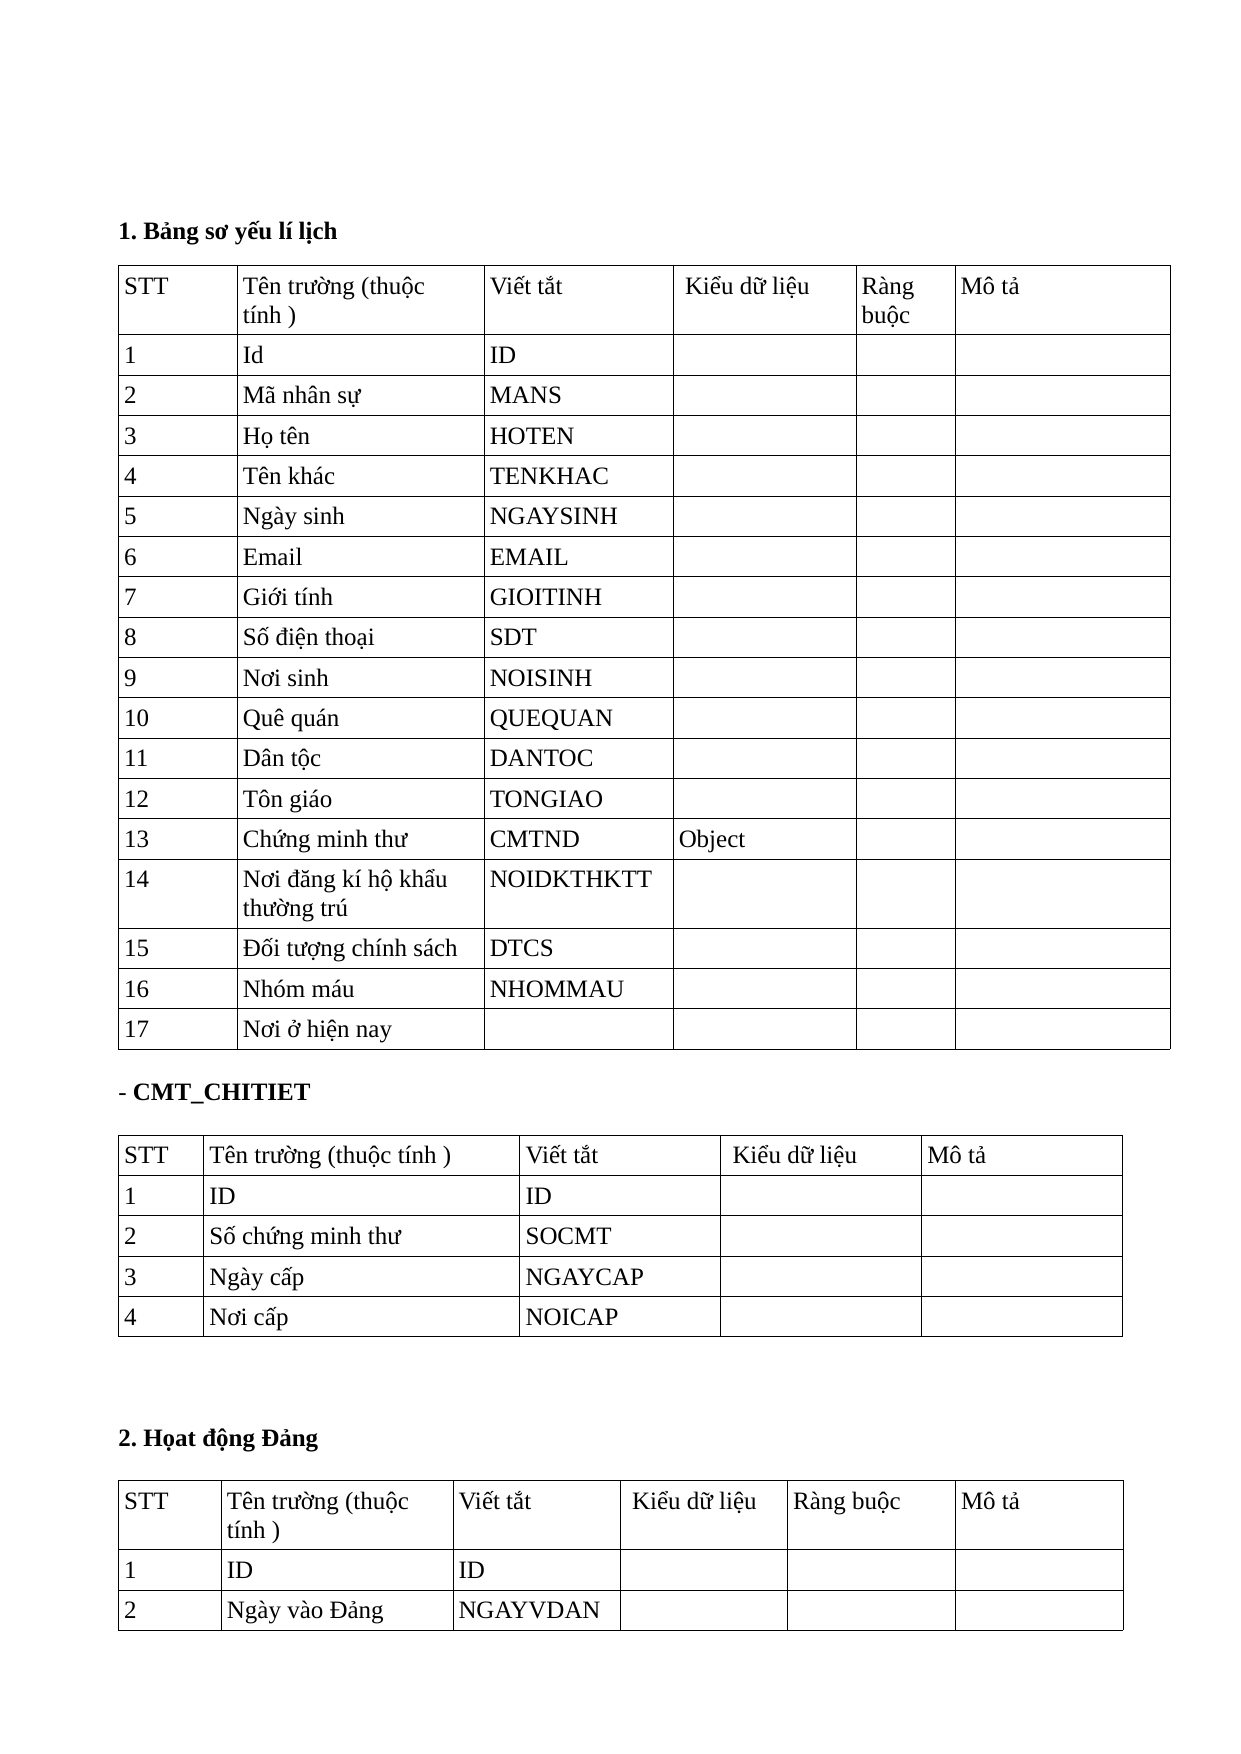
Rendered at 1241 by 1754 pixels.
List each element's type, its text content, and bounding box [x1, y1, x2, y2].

table_cell [857, 969, 955, 1008]
table_cell [788, 1591, 955, 1630]
table_cell Tên khác [238, 456, 484, 496]
text - CMT_CHITIET [118, 1077, 1122, 1106]
table_cell [857, 819, 955, 858]
table_cell SDT [485, 618, 673, 657]
table_cell GIOITINH [485, 577, 673, 617]
table_cell [956, 376, 1170, 415]
table_cell Id [238, 335, 484, 375]
table_cell [956, 929, 1170, 968]
table_cell [674, 658, 856, 697]
table_cell [922, 1297, 1122, 1336]
table_cell Chứng minh thư [238, 819, 484, 858]
table_cell Nơi đăng kí hộ khẩu thường trú [238, 860, 484, 927]
table_cell [621, 1550, 787, 1589]
table_cell [857, 739, 955, 778]
table_cell MANS [485, 376, 673, 415]
table_header Viết tắt [485, 266, 673, 334]
table_cell Ngày vào Đảng [222, 1591, 453, 1630]
table_cell [956, 739, 1170, 778]
table_cell EMAIL [485, 537, 673, 576]
table_cell [956, 537, 1170, 576]
table_cell [956, 497, 1170, 536]
table_cell Nơi ở hiện nay [238, 1009, 484, 1048]
table_cell [956, 1591, 1123, 1630]
table_cell NOICAP [520, 1297, 720, 1336]
table_header STT [119, 1481, 221, 1549]
table_cell 2 [119, 1591, 221, 1630]
table_cell Số chứng minh thư [204, 1216, 519, 1256]
table_cell 1 [119, 1176, 203, 1215]
table_cell 10 [119, 698, 237, 737]
table_cell HOTEN [485, 416, 673, 455]
table_cell [956, 335, 1170, 375]
table_cell 2 [119, 1216, 203, 1256]
table_cell [721, 1176, 921, 1215]
table_cell Số điện thoại [238, 618, 484, 657]
table_cell [857, 618, 955, 657]
table_cell NOIDKTHKTT [485, 860, 673, 927]
table_cell Giới tính [238, 577, 484, 617]
table_cell NHOMMAU [485, 969, 673, 1008]
table_cell [788, 1550, 955, 1589]
table_cell [674, 929, 856, 968]
table_cell [721, 1297, 921, 1336]
table_header Viết tắt [520, 1136, 720, 1175]
table_cell 5 [119, 497, 237, 536]
table_cell [674, 416, 856, 455]
table_cell [674, 860, 856, 927]
table_cell [721, 1257, 921, 1296]
table_cell [857, 698, 955, 737]
table_cell [674, 537, 856, 576]
table_cell [674, 577, 856, 617]
table_cell [922, 1176, 1122, 1215]
table_header Mô tả [956, 1481, 1123, 1549]
table_header STT [119, 266, 237, 334]
table_cell 12 [119, 779, 237, 818]
table_cell NGAYCAP [520, 1257, 720, 1296]
table_cell Đối tượng chính sách [238, 929, 484, 968]
table_cell Object [674, 819, 856, 858]
table_cell TENKHAC [485, 456, 673, 496]
table_cell [857, 1009, 955, 1048]
table_cell 9 [119, 658, 237, 697]
table_cell 8 [119, 618, 237, 657]
table_cell CMTND [485, 819, 673, 858]
table_cell [674, 618, 856, 657]
table_cell [674, 698, 856, 737]
table_cell Ngày sinh [238, 497, 484, 536]
table_header Ràng buộc [788, 1481, 955, 1549]
table_cell [857, 779, 955, 818]
table_cell 4 [119, 456, 237, 496]
table_cell 3 [119, 416, 237, 455]
table_cell NGAYVDAN [454, 1591, 620, 1630]
table_cell [922, 1216, 1122, 1256]
table_cell [956, 456, 1170, 496]
table_cell TONGIAO [485, 779, 673, 818]
table_header Mô tả [956, 266, 1170, 334]
table_cell Ngày cấp [204, 1257, 519, 1296]
table_cell [956, 416, 1170, 455]
table_header STT [119, 1136, 203, 1175]
table_cell Nơi cấp [204, 1297, 519, 1336]
table_cell [956, 698, 1170, 737]
table_cell 1 [119, 1550, 221, 1589]
table_cell [721, 1216, 921, 1256]
table_cell [956, 1550, 1123, 1589]
table_cell [674, 335, 856, 375]
table_cell [674, 1009, 856, 1048]
table_cell [857, 860, 955, 927]
table_cell ID [222, 1550, 453, 1589]
table_cell ID [454, 1550, 620, 1589]
table_cell 13 [119, 819, 237, 858]
table_header Kiểu dữ liệu [674, 266, 856, 334]
table_header Kiểu dữ liệu [621, 1481, 787, 1549]
table_cell SOCMT [520, 1216, 720, 1256]
table_cell DANTOC [485, 739, 673, 778]
table_cell DTCS [485, 929, 673, 968]
table_cell [857, 335, 955, 375]
table_cell [857, 416, 955, 455]
text 2. Họat động Đảng [118, 1423, 1122, 1451]
table_cell Quê quán [238, 698, 484, 737]
table_cell 15 [119, 929, 237, 968]
table_cell [857, 456, 955, 496]
table_header Ràng buộc [857, 266, 955, 334]
table_cell [956, 577, 1170, 617]
table_cell [621, 1591, 787, 1630]
table_header Mô tả [922, 1136, 1122, 1175]
text 1. Bảng sơ yếu lí lịch [118, 216, 1122, 245]
table_cell Tôn giáo [238, 779, 484, 818]
table_header Viết tắt [454, 1481, 620, 1549]
table_cell [956, 1009, 1170, 1048]
table_cell Mã nhân sự [238, 376, 484, 415]
table_header Tên trường (thuộc tính ) [222, 1481, 453, 1549]
table_cell 17 [119, 1009, 237, 1048]
table_cell [674, 739, 856, 778]
table_cell [956, 819, 1170, 858]
table_header Kiểu dữ liệu [721, 1136, 921, 1175]
table_cell [857, 577, 955, 617]
table_cell ID [520, 1176, 720, 1215]
table_cell [857, 537, 955, 576]
table_cell [485, 1009, 673, 1048]
table_cell ID [204, 1176, 519, 1215]
table_cell NGAYSINH [485, 497, 673, 536]
table_cell 6 [119, 537, 237, 576]
table_cell 3 [119, 1257, 203, 1296]
table_cell [956, 618, 1170, 657]
table_cell ID [485, 335, 673, 375]
table_cell 16 [119, 969, 237, 1008]
table_cell 11 [119, 739, 237, 778]
table_cell [674, 779, 856, 818]
table_cell [857, 497, 955, 536]
table_cell [674, 456, 856, 496]
table_cell [857, 658, 955, 697]
table_cell [956, 658, 1170, 697]
table_cell [674, 969, 856, 1008]
table_cell [857, 376, 955, 415]
table_header Tên trường (thuộc tính ) [204, 1136, 519, 1175]
table_cell [674, 376, 856, 415]
table_cell [674, 497, 856, 536]
table_cell Email [238, 537, 484, 576]
table_cell Nhóm máu [238, 969, 484, 1008]
table_header Tên trường (thuộc tính ) [238, 266, 484, 334]
table_cell 1 [119, 335, 237, 375]
table_cell QUEQUAN [485, 698, 673, 737]
table_cell 2 [119, 376, 237, 415]
table_cell [956, 969, 1170, 1008]
table_cell Họ tên [238, 416, 484, 455]
table_cell Dân tộc [238, 739, 484, 778]
table_cell NOISINH [485, 658, 673, 697]
table_cell Nơi sinh [238, 658, 484, 697]
table_cell [956, 860, 1170, 927]
table_cell 14 [119, 860, 237, 927]
table_cell 4 [119, 1297, 203, 1336]
table_cell 7 [119, 577, 237, 617]
table_cell [857, 929, 955, 968]
table_cell [922, 1257, 1122, 1296]
table_cell [956, 779, 1170, 818]
